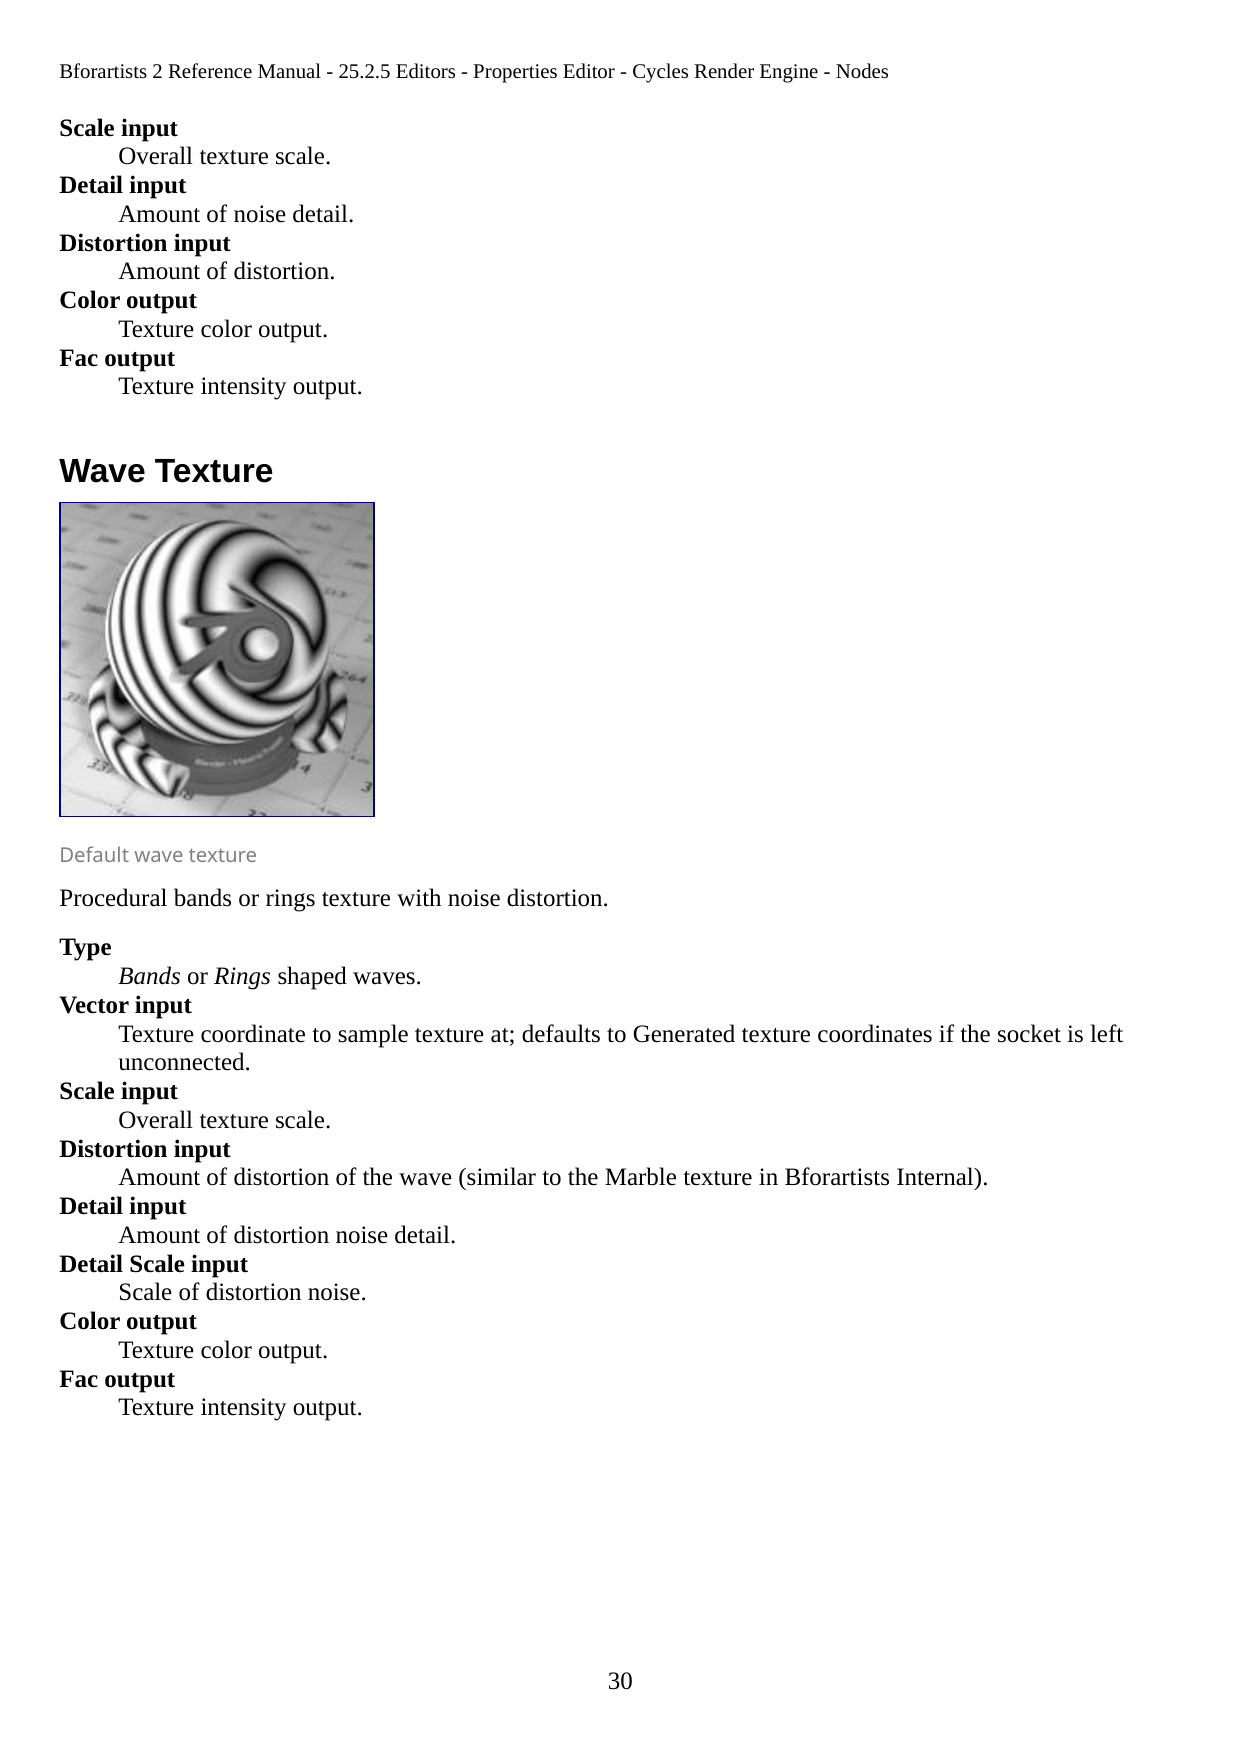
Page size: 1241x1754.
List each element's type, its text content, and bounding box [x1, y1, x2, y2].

list Texture color output. [118, 1335, 1181, 1364]
list Texture intensity output. [118, 371, 1181, 400]
subtitle Distortion input [59, 228, 1181, 256]
list Scale of distortion noise. [118, 1277, 1181, 1306]
list Overall texture scale. [118, 141, 1181, 170]
subtitle Wave Texture [59, 450, 1181, 489]
subtitle Color output [59, 1306, 1181, 1335]
subtitle Distortion input [59, 1134, 1181, 1162]
subtitle Vector input [59, 990, 1181, 1019]
subtitle Detail Scale input [59, 1249, 1181, 1277]
list Texture intensity output. [118, 1392, 1181, 1421]
subtitle Scale input [59, 1076, 1181, 1105]
text Procedural bands or rings texture with noise distortion. [59, 883, 1181, 912]
subtitle Type [59, 932, 1181, 961]
list Amount of distortion. [118, 256, 1181, 285]
text Default wave texture [59, 837, 1181, 869]
subtitle Scale input [59, 113, 1181, 141]
picture [61, 503, 373, 816]
list Texture coordinate to sample texture at; defaults to Generated texture coordinates if the socket is left unconnected. [118, 1019, 1181, 1076]
list Texture color output. [118, 314, 1181, 343]
list Amount of noise detail. [118, 199, 1181, 228]
subtitle Color output [59, 285, 1181, 314]
subtitle Fac output [59, 1364, 1181, 1392]
list Amount of distortion of the wave (similar to the Marble texture in Bforartists Internal). [118, 1162, 1181, 1191]
subtitle Detail input [59, 1191, 1181, 1220]
list Bands or Rings shaped waves. [118, 961, 1181, 990]
subtitle Fac output [59, 343, 1181, 371]
list Overall texture scale. [118, 1105, 1181, 1134]
subtitle Detail input [59, 170, 1181, 199]
list Amount of distortion noise detail. [118, 1220, 1181, 1249]
